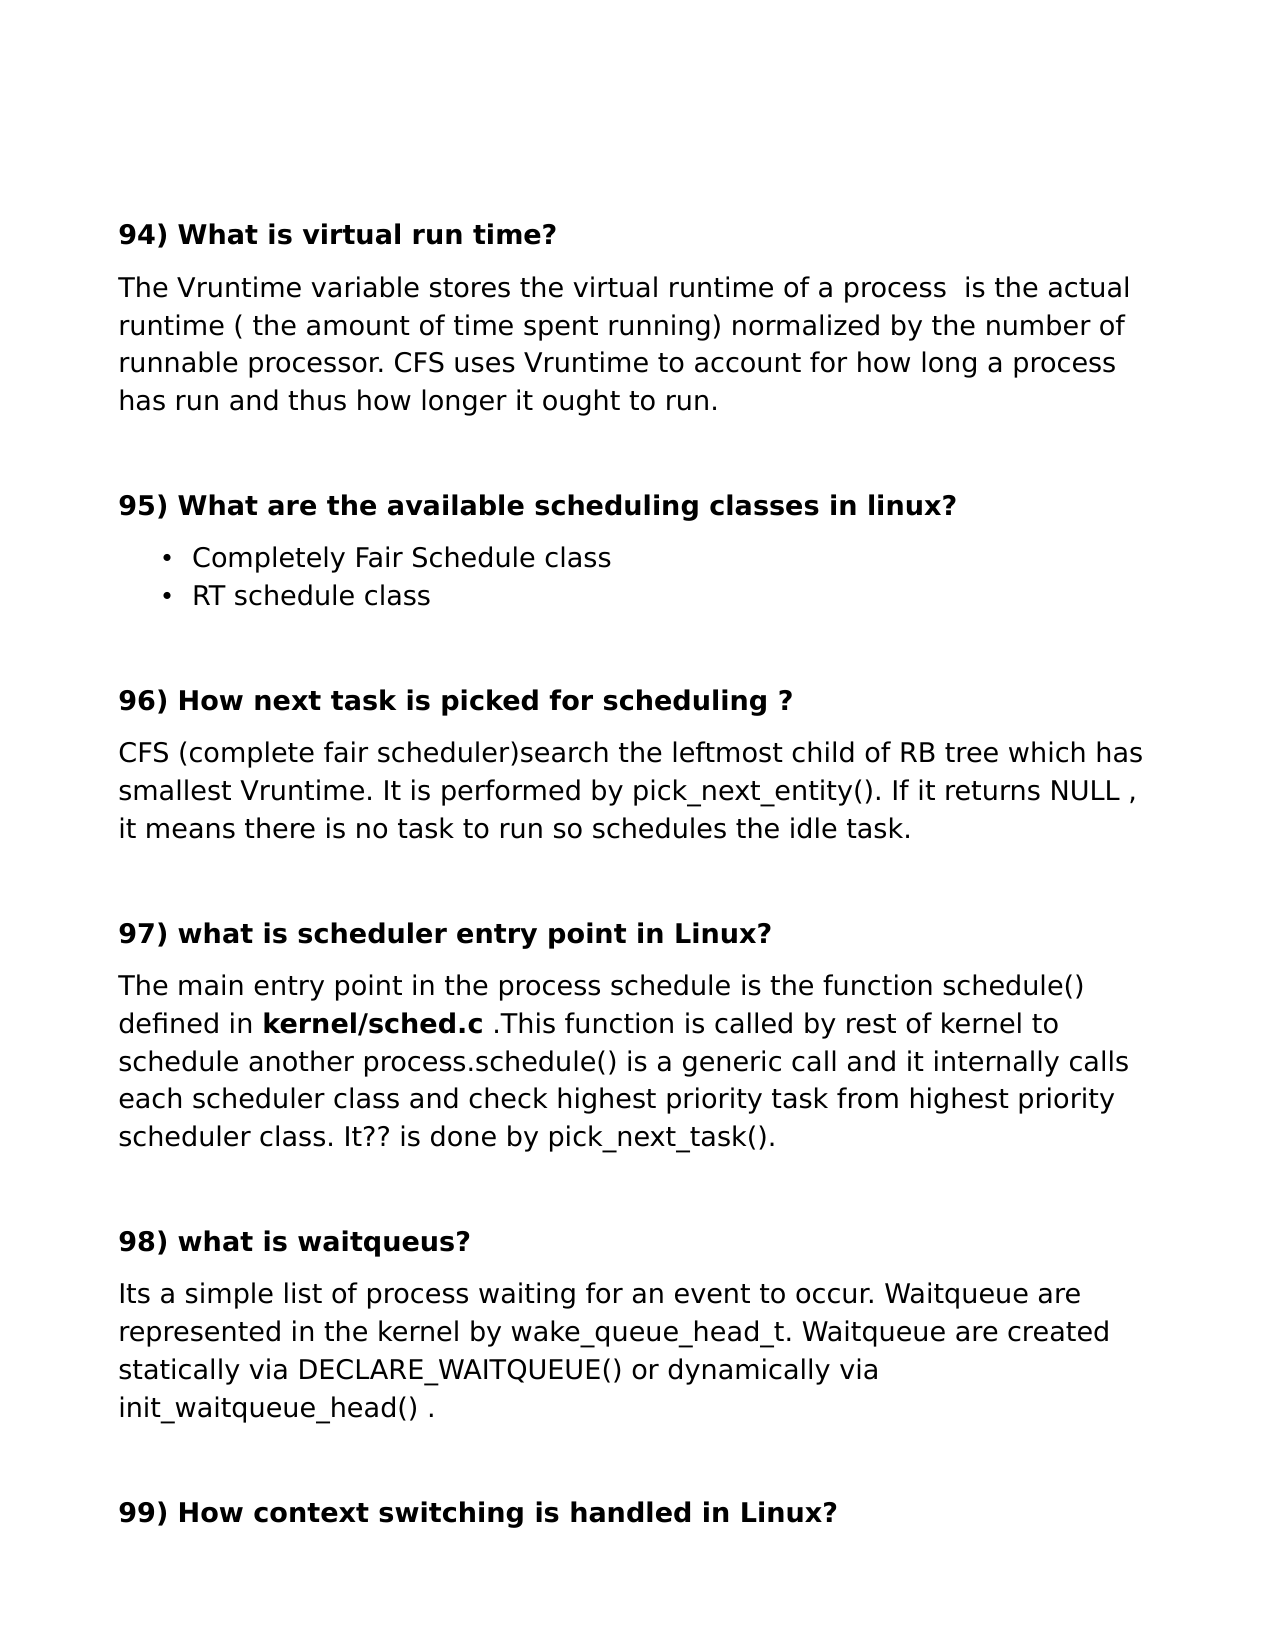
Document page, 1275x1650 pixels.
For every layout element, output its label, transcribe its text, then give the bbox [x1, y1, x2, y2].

text 99) How context switching is handled in Linux? [118, 1497, 1157, 1529]
text The main entry point in the process schedule is the function schedule() defined in kernel/sched.c .This function is called by rest of kernel to schedule another process.schedule() is a generic call and it internally calls each scheduler class and check highest priority task from highest priority scheduler class. It?? is done by pick_next_task(). [118, 970, 1157, 1153]
text Its a simple list of process waiting for an event to occur. Waitqueue are represented in the kernel by wake_queue_head_t. Waitqueue are created statically via DECLARE_WAITQUEUE() or dynamically via init_waitqueue_head() . [118, 1279, 1157, 1424]
text 98) what is waitqueus? [118, 1226, 1157, 1258]
list Completely Fair Schedule class [162, 543, 1157, 574]
text 96) How next task is picked for scheduling ? [118, 685, 1157, 717]
text The Vruntime variable stores the virtual runtime of a process is the actual runtime ( the amount of time spent running) normalized by the number of runnable processor. CFS uses Vruntime to account for how long a process has run and thus how longer it ought to run. [118, 272, 1157, 417]
text 97) what is scheduler entry point in Linux? [118, 918, 1157, 949]
list RT schedule class [162, 580, 1157, 612]
text CFS (complete fair scheduler)search the leftmost child of RB tree which has smallest Vruntime. It is performed by pick_next_entity(). If it returns NULL , it means there is no task to run so schedules the idle task. [118, 738, 1157, 845]
text 94) What is virtual run time? [118, 219, 1157, 251]
text 95) What are the available scheduling classes in linux? [118, 490, 1157, 522]
